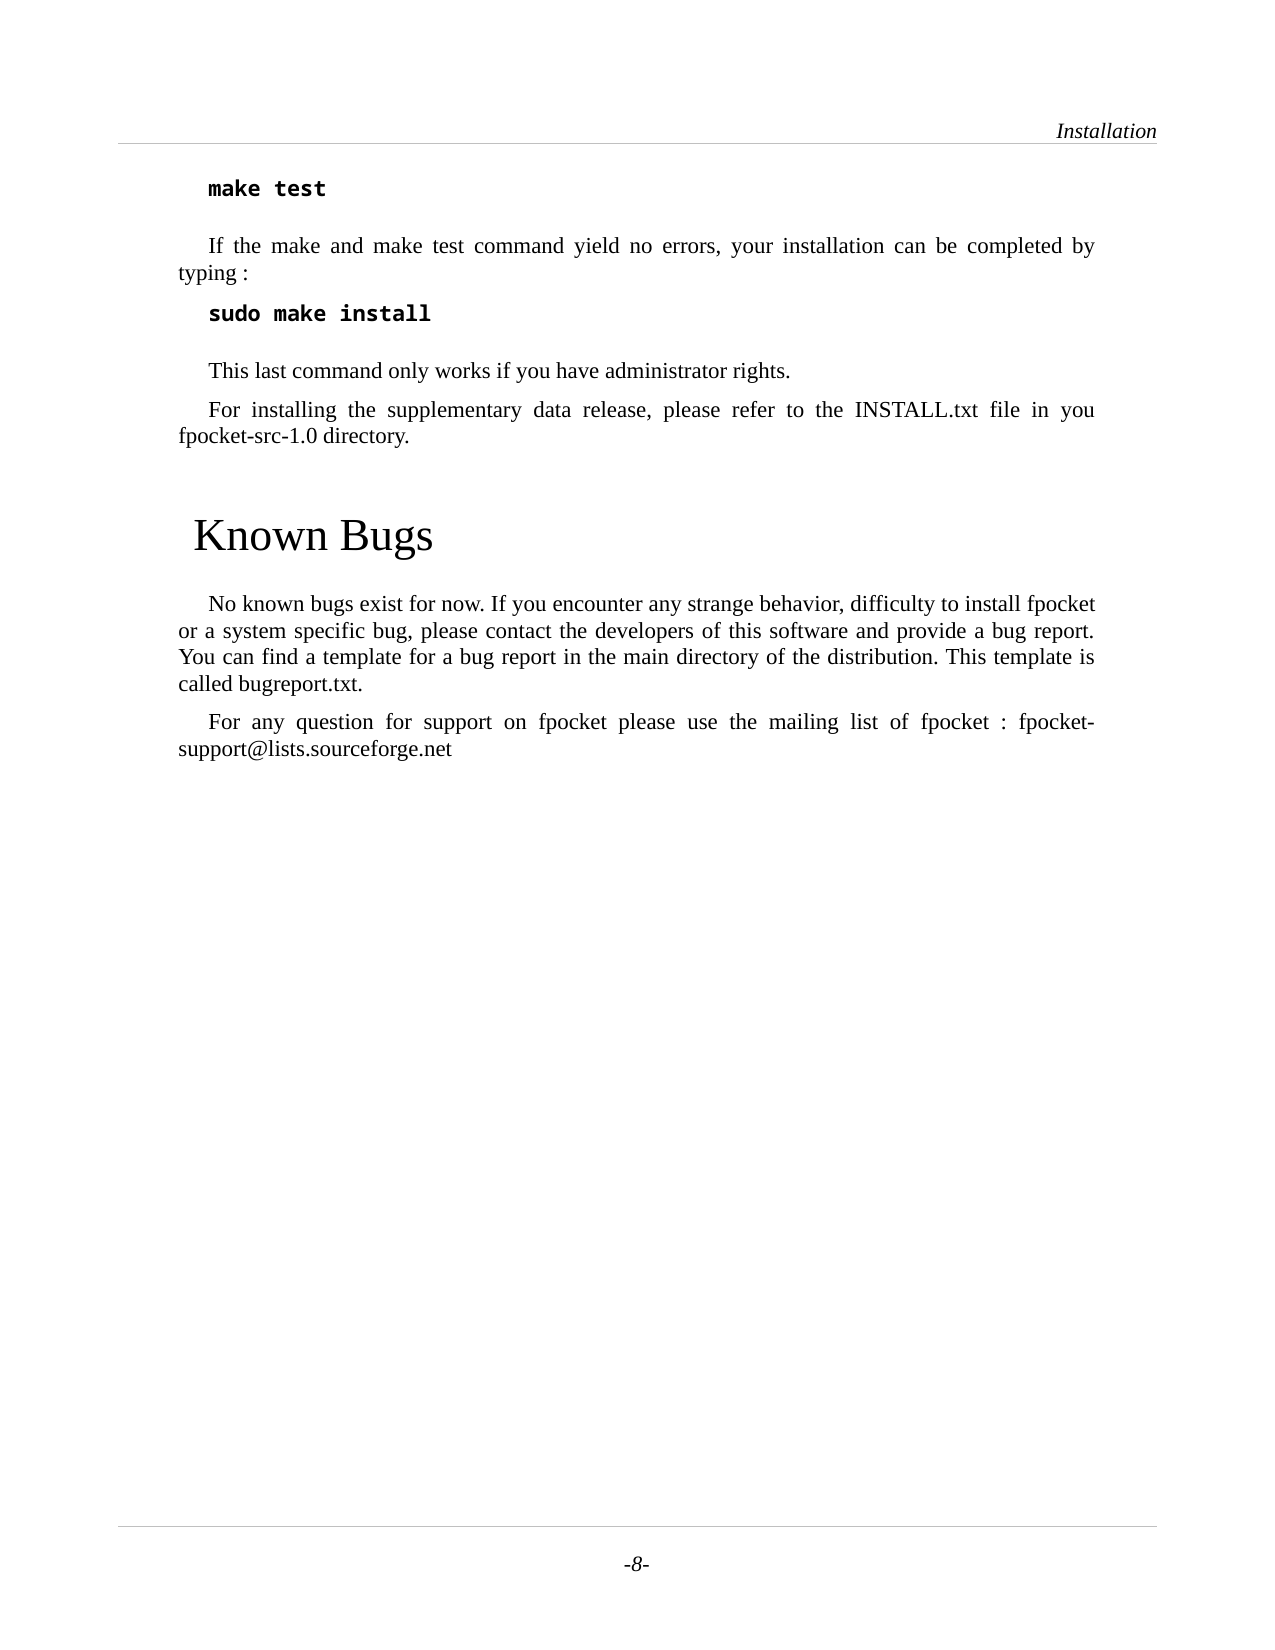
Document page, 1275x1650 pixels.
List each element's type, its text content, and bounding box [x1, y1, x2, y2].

text make test [208, 173, 1157, 203]
text This last command only works if you have administrator rights. [178, 357, 1097, 384]
text No known bugs exist for now. If you encounter any strange behavior, difficulty to install fpocket or a system specific bug, please contact the developers of this software and provide a bug report. You can find a template for a bug report in the main directory of the distribution. This template is called bugreport.txt. [178, 591, 1097, 696]
text For installing the supplementary data release, please refer to the INSTALL.txt file in you fpocket-src-1.0 directory. [178, 396, 1097, 449]
text sudo make install [208, 298, 1157, 327]
text If the make and make test command yield no errors, your installation can be completed by typing : [178, 232, 1097, 285]
text For any question for support on fpocket please use the mailing list of fpocket : fpocket-support@lists.sourceforge.net [178, 708, 1097, 761]
subtitle Known Bugs [193, 508, 1157, 561]
